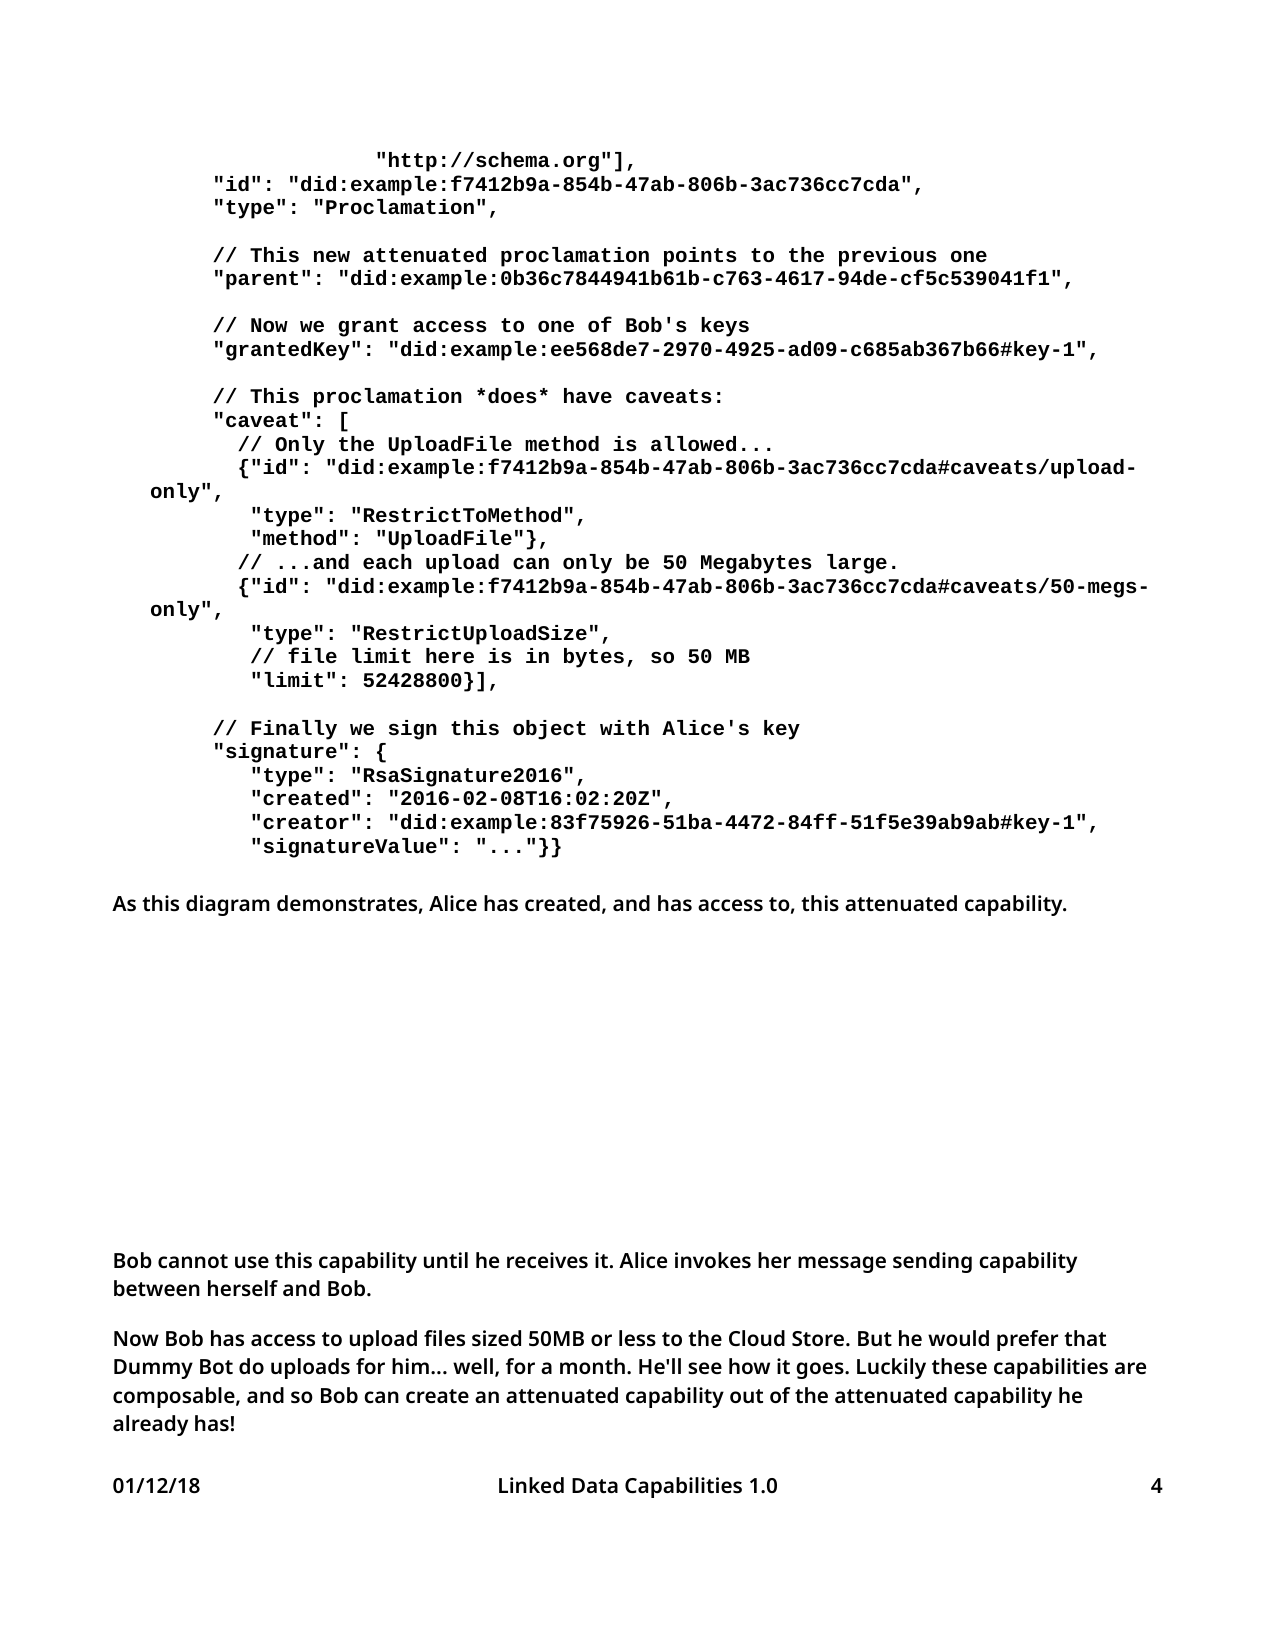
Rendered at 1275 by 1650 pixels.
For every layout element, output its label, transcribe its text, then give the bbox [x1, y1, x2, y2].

text // Only the UploadFile method is allowed... [150, 434, 1162, 457]
text "type": "Proclamation", [150, 197, 1162, 221]
text "type": "RestrictToMethod", [150, 505, 1162, 528]
text "signatureValue": "..."}} [150, 836, 1162, 859]
text Now Bob has access to upload files sized 50MB or less to the Cloud Store. But he would prefer that Dummy Bot do uploads for him... well, for a month. He'll see how it goes. Luckily these capabilities are composable, and so Bob can create an attenuated capability out of the attenuated capability he already has! [112, 1324, 1162, 1438]
text "method": "UploadFile"}, [150, 528, 1162, 552]
text "limit": 52428800}], [150, 670, 1162, 694]
text As this diagram demonstrates, Alice has created, and has access to, this attenuated capability. [112, 889, 1162, 918]
text "type": "RestrictUploadSize", [150, 623, 1162, 647]
text // ...and each upload can only be 50 Megabytes large. [150, 552, 1162, 576]
text {"id": "did:example:f7412b9a-854b-47ab-806b-3ac736cc7cda#caveats/50-megs-only", [150, 576, 1162, 623]
text "grantedKey": "did:example:ee568de7-2970-4925-ad09-c685ab367b66#key-1", [150, 339, 1162, 363]
text "type": "RsaSignature2016", [150, 765, 1162, 788]
text "creator": "did:example:83f75926-51ba-4472-84ff-51f5e39ab9ab#key-1", [150, 812, 1162, 836]
text // This new attenuated proclamation points to the previous one [150, 244, 1162, 268]
text Bob cannot use this capability until he receives it. Alice invokes her message sending capability between herself and Bob. [112, 939, 1162, 1303]
text // file limit here is in bytes, so 50 MB [150, 647, 1162, 670]
text // Now we grant access to one of Bob's keys [150, 316, 1162, 339]
text {"id": "did:example:f7412b9a-854b-47ab-806b-3ac736cc7cda#caveats/upload-only", [150, 457, 1162, 505]
text "id": "did:example:f7412b9a-854b-47ab-806b-3ac736cc7cda", [150, 174, 1162, 197]
text // This proclamation *does* have caveats: [150, 386, 1162, 410]
text // Finally we sign this object with Alice's key [150, 717, 1162, 741]
text "parent": "did:example:0b36c7844941b61b-c763-4617-94de-cf5c539041f1", [150, 268, 1162, 292]
text "signature": { [150, 741, 1162, 765]
text "http://schema.org"], [150, 150, 1162, 174]
text "created": "2016-02-08T16:02:20Z", [150, 788, 1162, 812]
text "caveat": [ [150, 410, 1162, 434]
